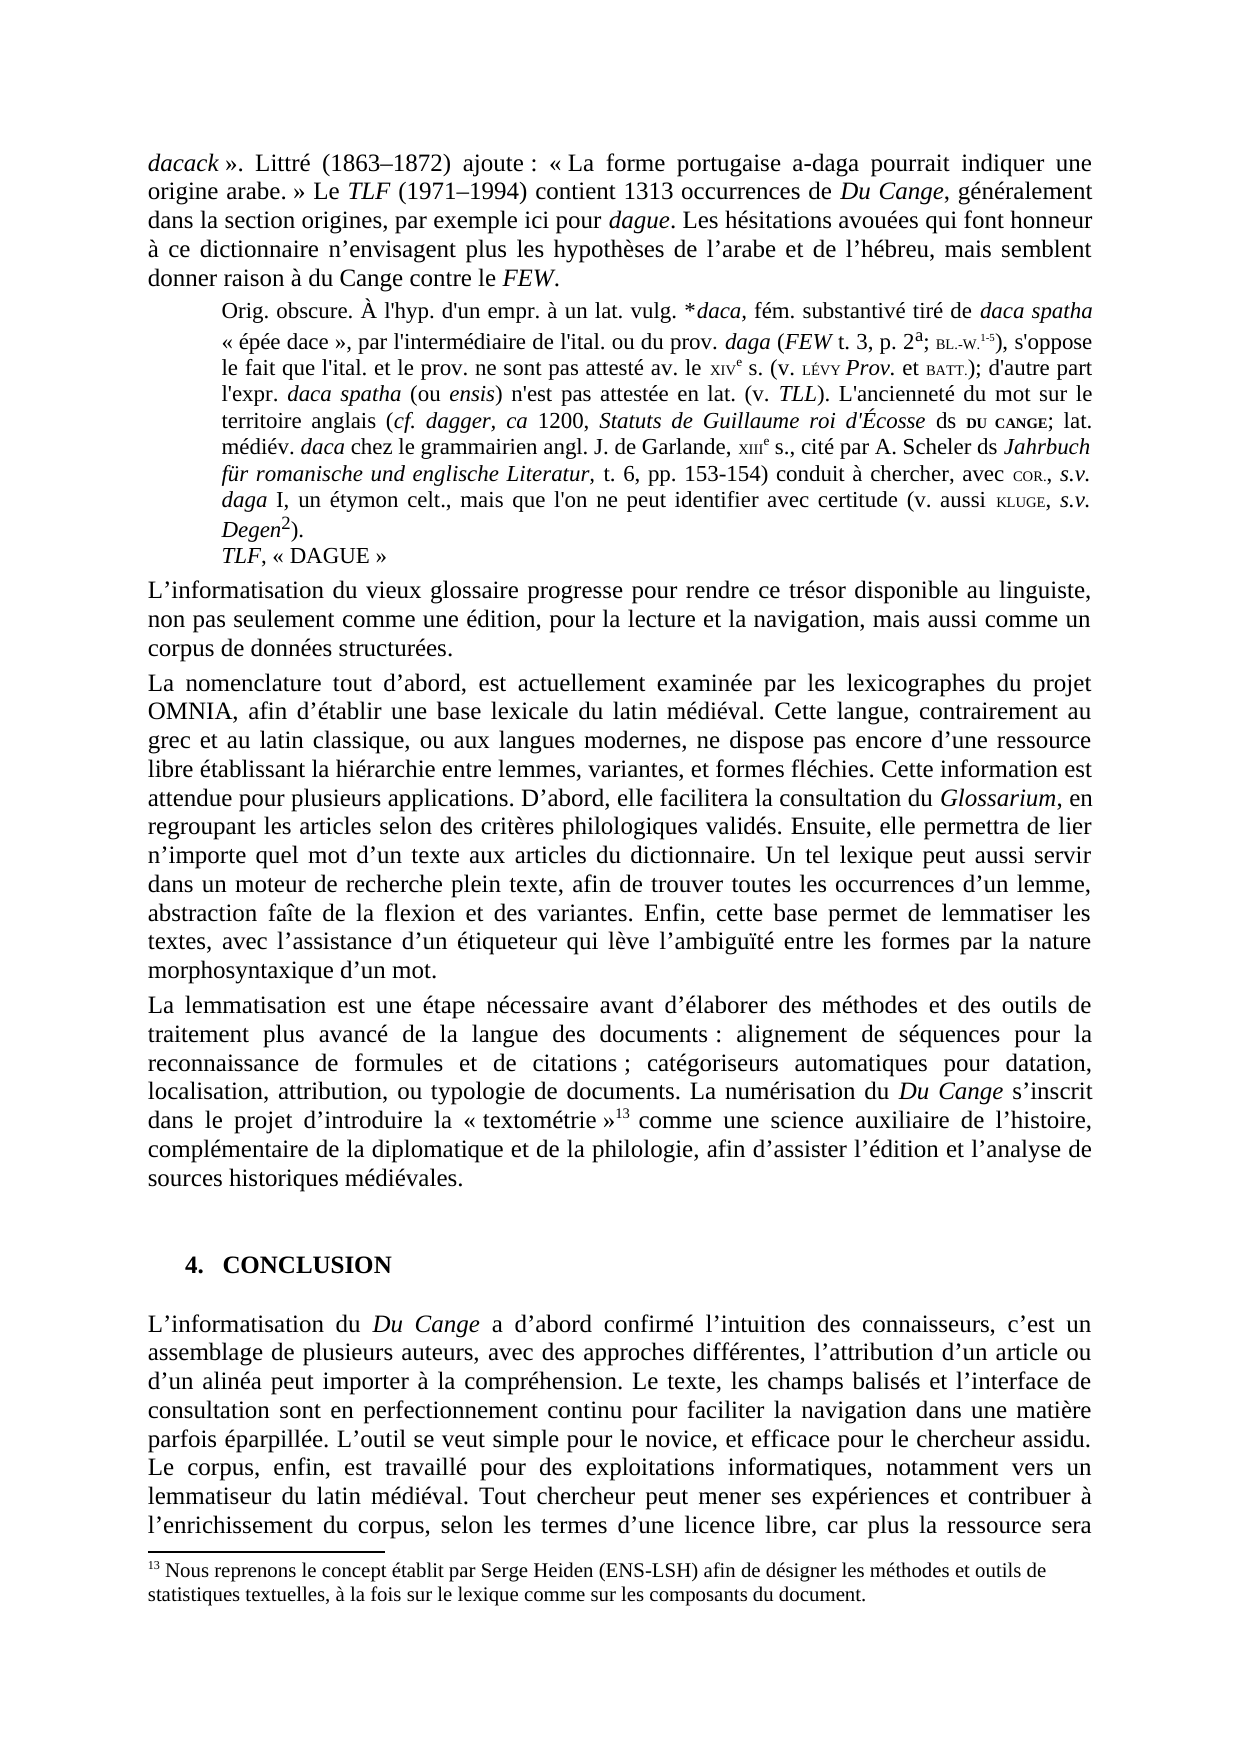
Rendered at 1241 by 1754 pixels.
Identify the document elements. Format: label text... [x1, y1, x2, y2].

text L’informatisation du Du Cange a d’abord confirmé l’intuition des connaisseurs, c’est un assemblage de plusieurs auteurs, avec des approches différentes, l’attribution d’un article ou d’un alinéa peut importer à la compréhension. Le texte, les champs balisés et l’interface de consultation sont en perfectionnement continu pour faciliter la navigation dans une matière parfois éparpillée. L’outil se veut simple pour le novice, et efficace pour le chercheur assidu. Le corpus, enfin, est travaillé pour des exploitations informatiques, notamment vers un lemmatiseur du latin médiéval. Tout chercheur peut mener ses expériences et contribuer à l’enrichissement du corpus, selon les termes d’une licence libre, car plus la ressource sera [148, 1309, 1093, 1539]
subtitle CONCLUSION [185, 1250, 1093, 1279]
text Nous reprenons le concept établit par Serge Heiden (ENS-LSH) afin de désigner les méthodes et outils de statistiques textuelles, à la fois sur le lexique comme sur les composants du document. [148, 1558, 1093, 1606]
text La lemmatisation est une étape nécessaire avant d’élaborer des méthodes et des outils de traitement plus avancé de la langue des documents : alignement de séquences pour la reconnaissance de formules et de citations ; catégoriseurs automatiques pour datation, localisation, attribution, ou typologie de documents. La numérisation du Du Cange s’inscrit dans le projet d’introduire la « textométrie » comme une science auxiliaire de l’histoire, complémentaire de la diplomatique et de la philologie, afin d’assister l’édition et l’analyse de sources historiques médiévales. [148, 990, 1093, 1191]
text dacack ». Littré (1863–1872) ajoute : « La forme portugaise a-daga pourrait indiquer une origine arabe. » Le TLF (1971–1994) contient 1313 occurrences de Du Cange, généralement dans la section origines, par exemple ici pour dague. Les hésitations avouées qui font honneur à ce dictionnaire n’envisagent plus les hypothèses de l’arabe et de l’hébreu, mais semblent donner raison à du Cange contre le FEW. [148, 148, 1093, 291]
text L’informatisation du vieux glossaire progresse pour rendre ce trésor disponible au linguiste, non pas seulement comme une édition, pour la lecture et la navigation, mais aussi comme un corpus de données structurées. [148, 575, 1093, 661]
text Orig. obscure. À l'hyp. d'un empr. à un lat. vulg. *daca, fém. substantivé tiré de daca spatha « épée dace », par l'intermédiaire de l'ital. ou du prov. daga (FEW t. 3, p. 2a; BL.-W.1-5), s'oppose le fait que l'ital. et le prov. ne sont pas attesté av. le XIVe s. (v. LÉVY Prov. et BATT.); d'autre part l'expr. daca spatha (ou ensis) n'est pas attestée en lat. (v. TLL). L'ancienneté du mot sur le territoire anglais (cf. dagger, ca 1200, Statuts de Guillaume roi d'Écosse ds DU CANGE; lat. médiév. daca chez le grammairien angl. J. de Garlande, XIIIe s., cité par A. Scheler ds Jahrbuch für romanische und englische Literatur, t. 6, pp. 153-154) conduit à chercher, avec COR., s.v. daga I, un étymon celt., mais que l'on ne peut identifier avec certitude (v. aussi KLUGE, s.v. Degen2). TLF, « DAGUE » [221, 298, 1093, 569]
text La nomenclature tout d’abord, est actuellement examinée par les lexicographes du projet OMNIA, afin d’établir une base lexicale du latin médiéval. Cette langue, contrairement au grec et au latin classique, ou aux langues modernes, ne dispose pas encore d’une ressource libre établissant la hiérarchie entre lemmes, variantes, et formes fléchies. Cette information est attendue pour plusieurs applications. D’abord, elle facilitera la consultation du Glossarium, en regroupant les articles selon des critères philologiques validés. Ensuite, elle permettra de lier n’importe quel mot d’un texte aux articles du dictionnaire. Un tel lexique peut aussi servir dans un moteur de recherche plein texte, afin de trouver toutes les occurrences d’un lemme, abstraction faîte de la flexion et des variantes. Enfin, cette base permet de lemmatiser les textes, avec l’assistance d’un étiqueteur qui lève l’ambiguïté entre les formes par la nature morphosyntaxique d’un mot. [148, 668, 1093, 984]
